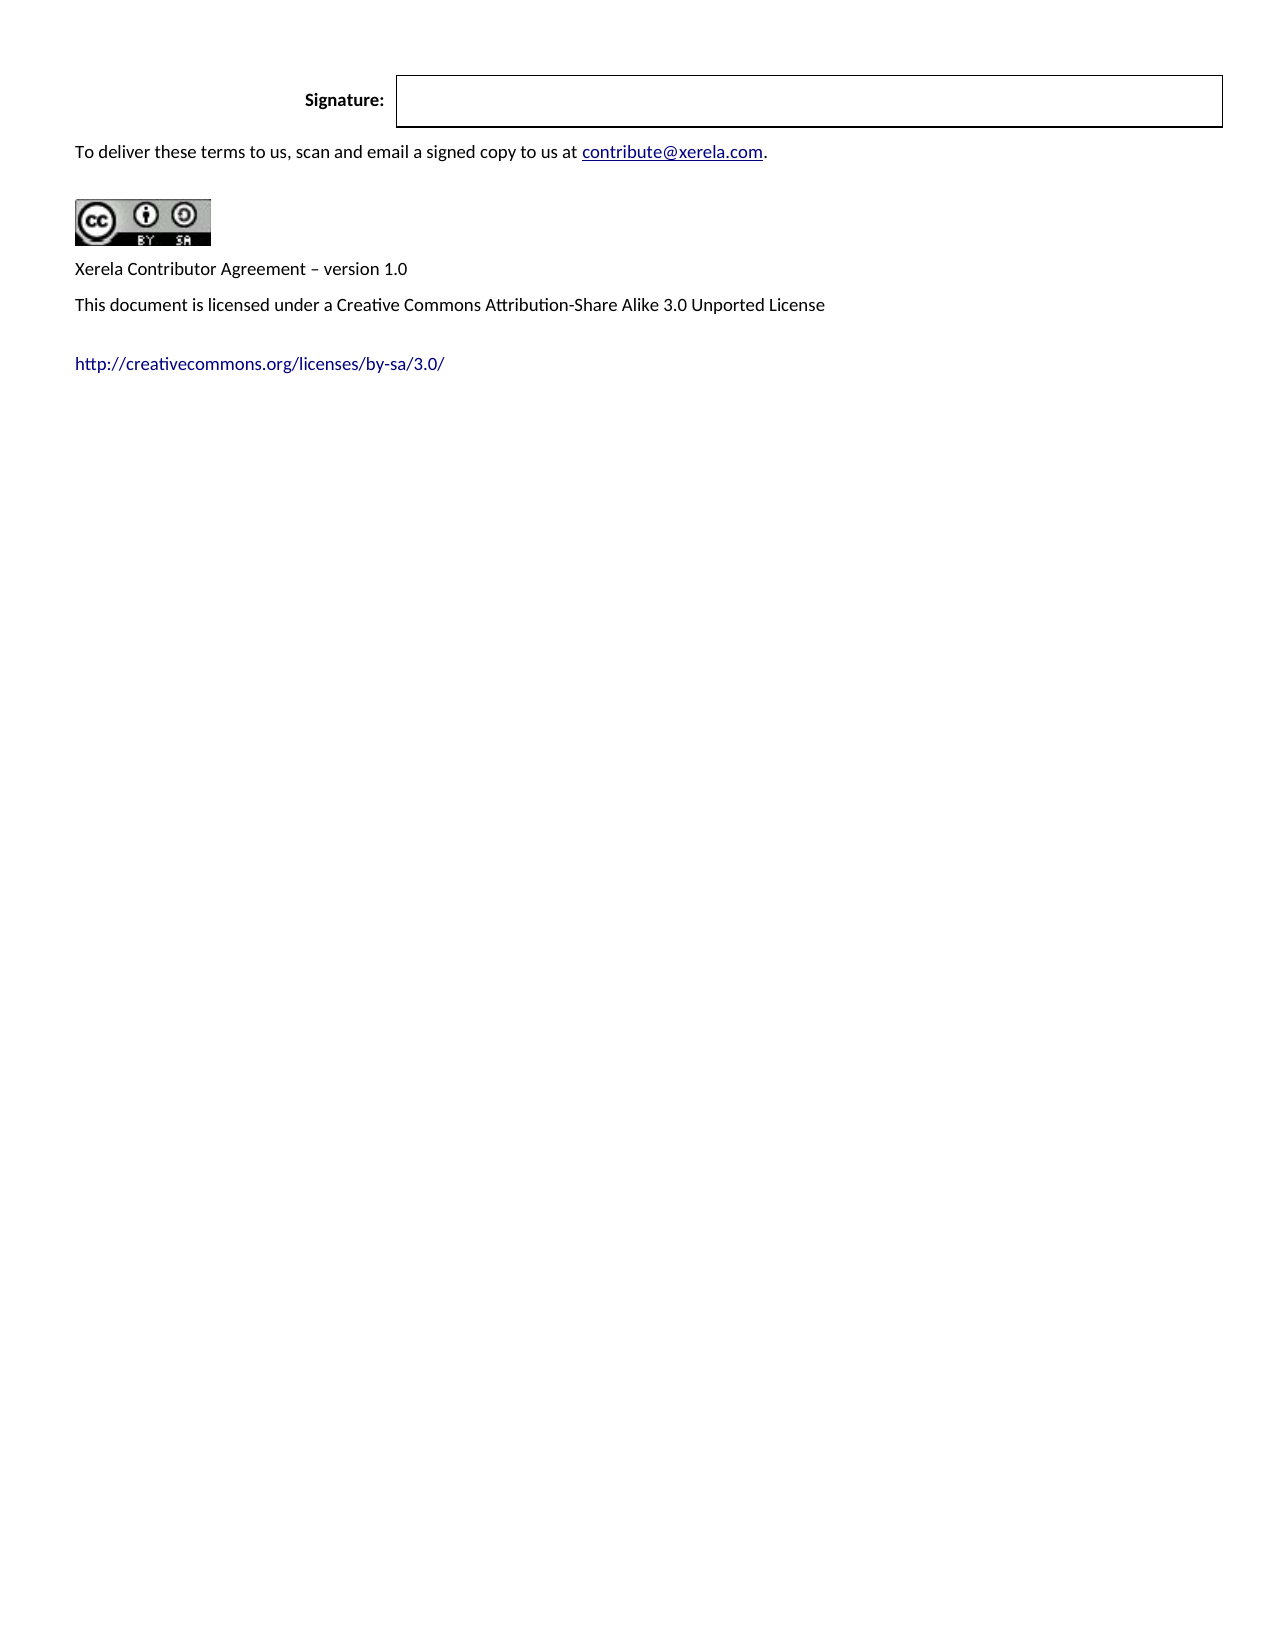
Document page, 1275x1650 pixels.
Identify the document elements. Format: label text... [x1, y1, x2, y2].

table_cell [397, 76, 1222, 126]
table_cell Signature: [75, 75, 396, 126]
text Xerela Contributor Agreement – version 1.0 [75, 257, 1200, 280]
text This document is licensed under a Creative Commons Attribution-Share Alike 3.0 Unported License [75, 293, 1200, 316]
text http://creativecommons.org/licenses/by-sa/3.0/ [75, 353, 1200, 376]
text To deliver these terms to us, scan and email a signed copy to us at contribute@xerela.com. [75, 140, 1200, 163]
